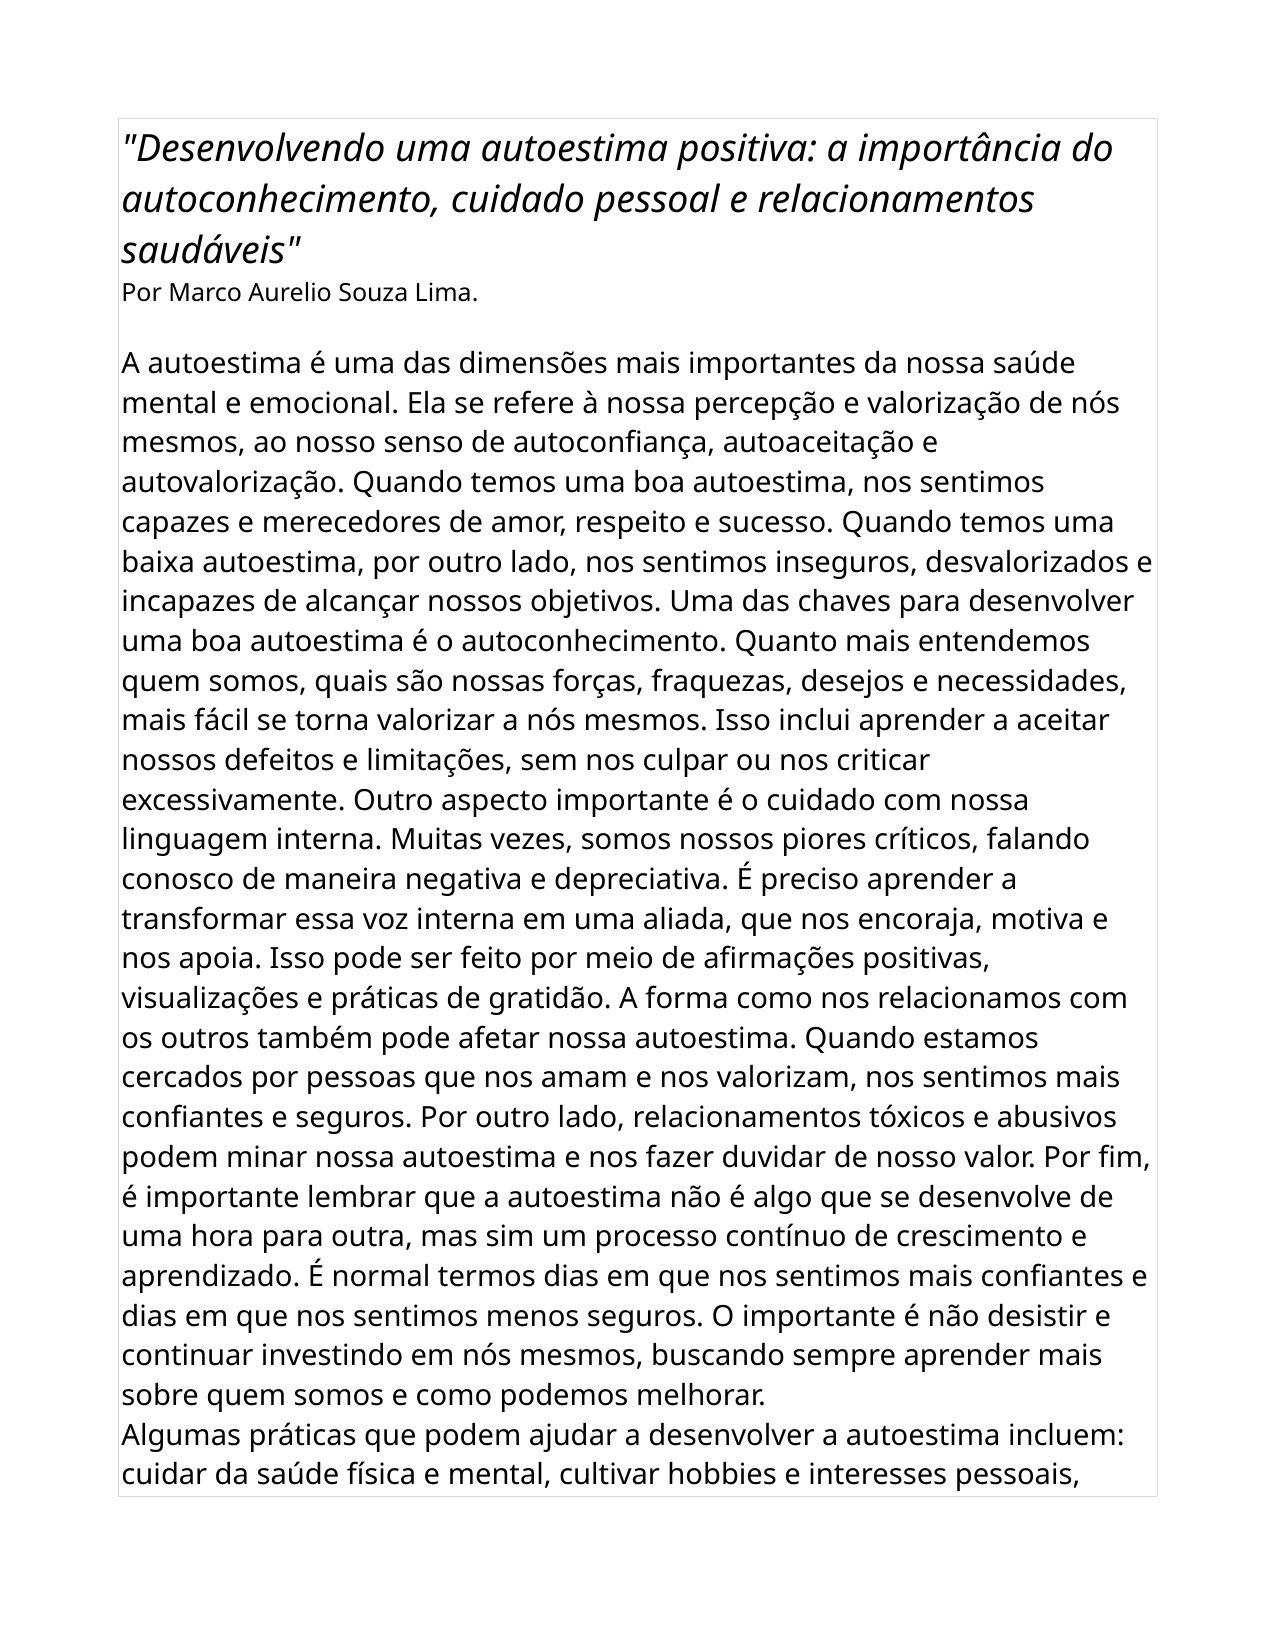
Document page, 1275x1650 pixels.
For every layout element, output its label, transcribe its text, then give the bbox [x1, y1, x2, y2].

text Por Marco Aurelio Souza Lima. [119, 271, 1157, 308]
text "Desenvolvendo uma autoestima positiva: a importância do autoconhecimento, cuidado pessoal e relacionamentos saudáveis" [119, 119, 1157, 271]
text Algumas práticas que podem ajudar a desenvolver a autoestima incluem: cuidar da saúde física e mental, cultivar hobbies e interesses pessoais, [119, 1411, 1157, 1496]
text A autoestima é uma das dimensões mais importantes da nossa saúde mental e emocional. Ela se refere à nossa percepção e valorização de nós mesmos, ao nosso senso de autoconfiança, autoaceitação e autovalorização. Quando temos uma boa autoestima, nos sentimos capazes e merecedores de amor, respeito e sucesso. Quando temos uma baixa autoestima, por outro lado, nos sentimos inseguros, desvalorizados e incapazes de alcançar nossos objetivos. Uma das chaves para desenvolver uma boa autoestima é o autoconhecimento. Quanto mais entendemos quem somos, quais são nossas forças, fraquezas, desejos e necessidades, mais fácil se torna valorizar a nós mesmos. Isso inclui aprender a aceitar nossos defeitos e limitações, sem nos culpar ou nos criticar excessivamente. Outro aspecto importante é o cuidado com nossa linguagem interna. Muitas vezes, somos nossos piores críticos, falando conosco de maneira negativa e depreciativa. É preciso aprender a transformar essa voz interna em uma aliada, que nos encoraja, motiva e nos apoia. Isso pode ser feito por meio de afirmações positivas, visualizações e práticas de gratidão. A forma como nos relacionamos com os outros também pode afetar nossa autoestima. Quando estamos cercados por pessoas que nos amam e nos valorizam, nos sentimos mais confiantes e seguros. Por outro lado, relacionamentos tóxicos e abusivos podem minar nossa autoestima e nos fazer duvidar de nosso valor. Por fim, é importante lembrar que a autoestima não é algo que se desenvolve de uma hora para outra, mas sim um processo contínuo de crescimento e aprendizado. É normal termos dias em que nos sentimos mais confiantes e dias em que nos sentimos menos seguros. O importante é não desistir e continuar investindo em nós mesmos, buscando sempre aprender mais sobre quem somos e como podemos melhorar. [119, 339, 1157, 1411]
